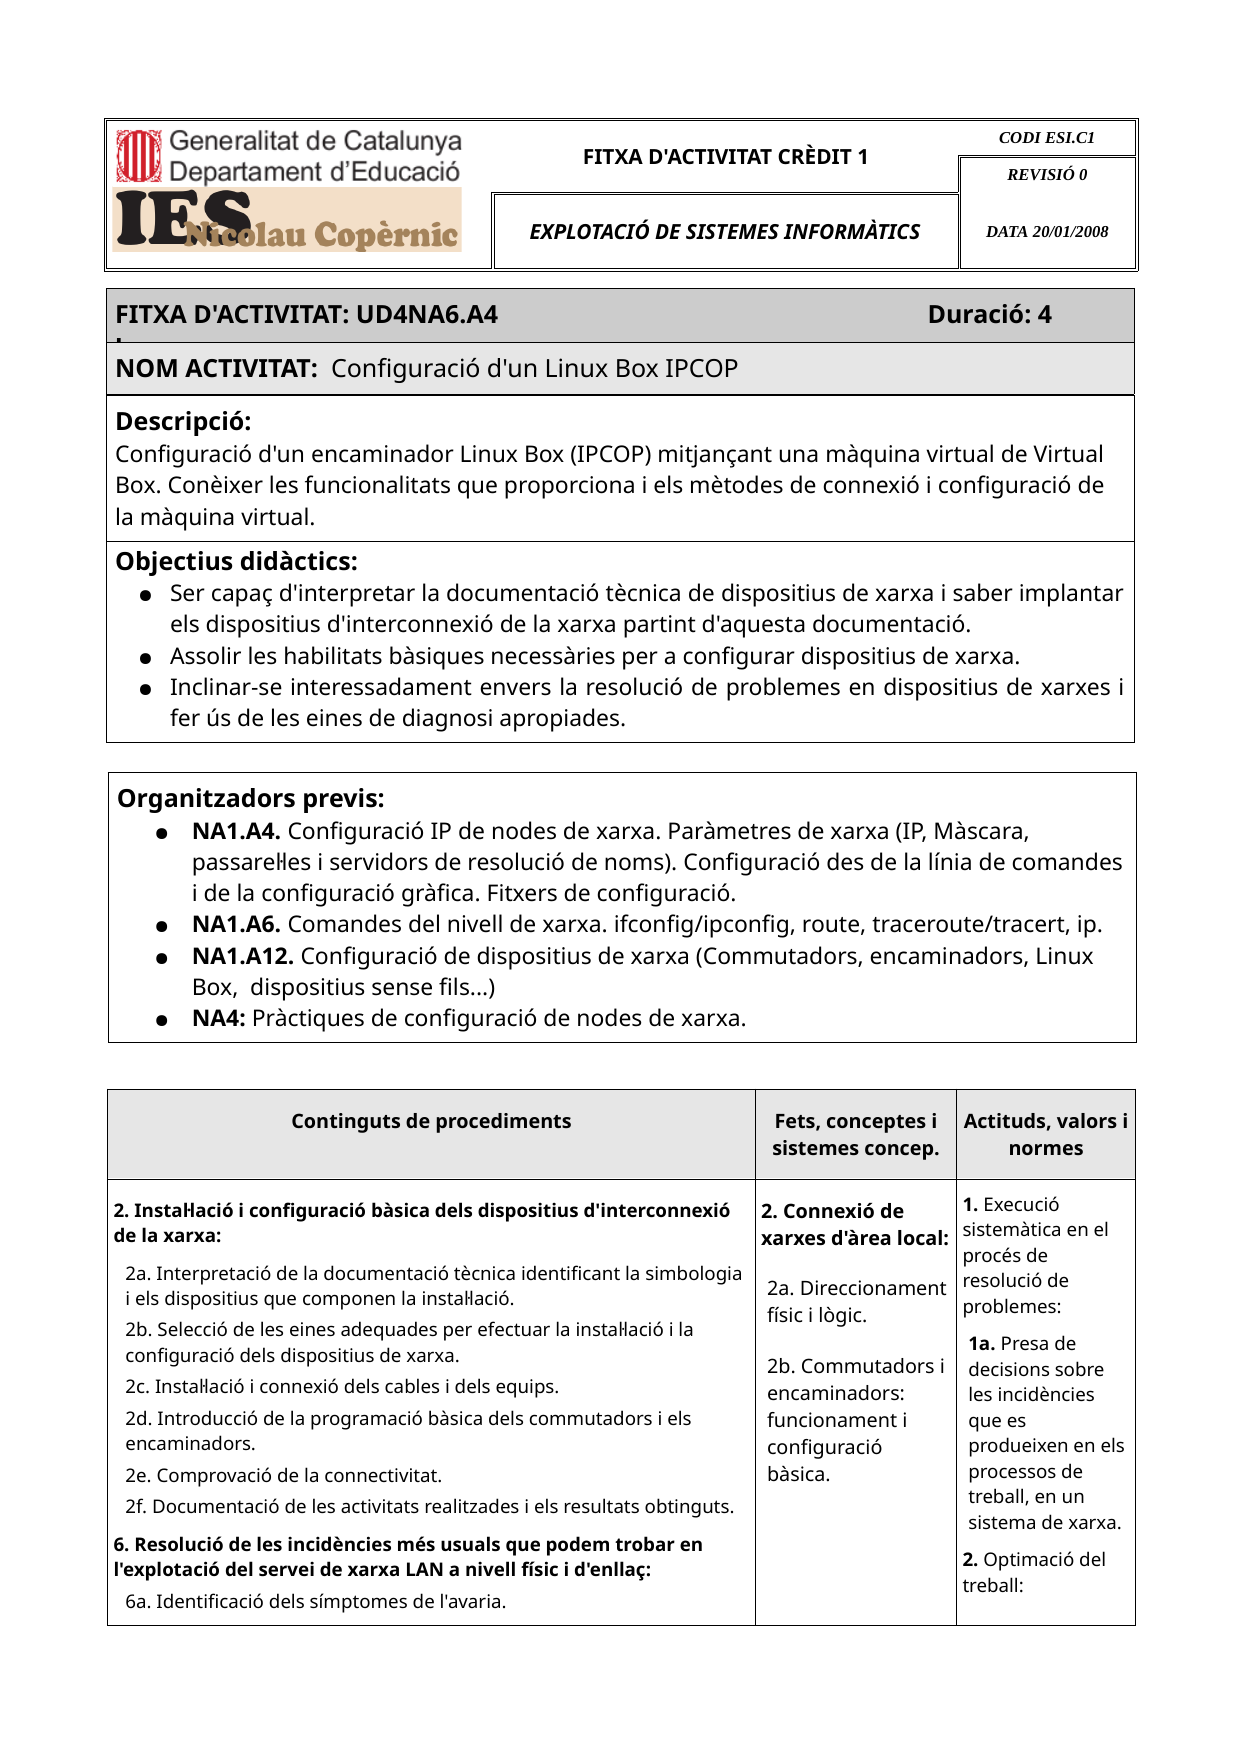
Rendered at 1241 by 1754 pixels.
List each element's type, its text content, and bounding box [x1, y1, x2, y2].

table_header CODI ESI.C1 [959, 121, 1135, 155]
table_cell 2. Instal·lació i configuració bàsica dels dispositius d'interconnexió de la xarxa: 2a. Interpretació de la documentació tècnica identificant la simbologia i els dispositius que componen la instal·lació. 2b. Selecció de les eines adequades per efectuar la instal·lació i la configuració dels dispositius de xarxa. 2c. Instal·lació i connexió dels cables i dels equips. 2d. Introducció de la programació bàsica dels commutadors i els encaminadors. 2e. Comprovació de la connectivitat. 2f. Documentació de les activitats realitzades i els resultats obtinguts. 6. Resolució de les incidències més usuals que podem trobar en l'explotació del servei de xarxa LAN a nivell físic i d'enllaç: 6a. Identificació dels símptomes de l'avaria. [108, 1180, 755, 1625]
table_cell REVISIÓ 0 [961, 158, 1135, 192]
list NA1.A6. Comandes del nivell de xarxa. ifconfig/ipconfig, route, traceroute/tracert, ip. [154, 908, 1127, 940]
table_header Continguts de procediments [108, 1090, 755, 1178]
text Organitzadors previs: [117, 781, 1127, 815]
table_header FITXA D'ACTIVITAT CRÈDIT 1 [493, 121, 959, 192]
table_cell EXPLOTACIÓ DE SISTEMES INFORMÀTICS [495, 195, 958, 268]
table_cell DATA 20/01/2008 [961, 192, 1135, 268]
list NA1.A4. Configuració IP de nodes de xarxa. Paràmetres de xarxa (IP, Màscara, passarel·les i servidors de resolució de noms). Configuració des de la línia de comandes i de la configuració gràfica. Fitxers de configuració. [154, 815, 1127, 908]
table_header Actituds, valors i normes [957, 1090, 1135, 1178]
text Objectius didàctics: [115, 543, 1125, 577]
list NA4: Pràctiques de configuració de nodes de xarxa. [154, 1002, 1127, 1033]
table_header Fets, conceptes i sistemes concep. [756, 1090, 956, 1178]
list Inclinar-se interessadament envers la resolució de problemes en dispositius de xarxes i fer ús de les eines de diagnosi apropiades. [138, 671, 1125, 733]
picture [112, 124, 466, 252]
list Ser capaç d'interpretar la documentació tècnica de dispositius de xarxa i saber implantar els dispositius d'interconnexió de la xarxa partint d'aquesta documentació. [138, 577, 1125, 640]
text FITXA D'ACTIVITAT: UD4NA6.A4 Duració: 4 hores [115, 297, 1125, 342]
table_cell 2. Connexió de xarxes d'àrea local: 2a. Direccionament físic i lògic. 2b. Commutadors i encaminadors: funcionament i configuració bàsica. [756, 1180, 956, 1625]
text Descripció: [115, 404, 1125, 438]
table_cell 1. Execució sistemàtica en el procés de resolució de problemes: 1a. Presa de decisions sobre les incidències que es produeixen en els processos de treball, en un sistema de xarxa. 2. Optimació del treball: [957, 1180, 1135, 1625]
text Configuració d'un encaminador Linux Box (IPCOP) mitjançant una màquina virtual de Virtual Box. Conèixer les funcionalitats que proporciona i els mètodes de connexió i configuració de la màquina virtual. [115, 438, 1125, 532]
list Assolir les habilitats bàsiques necessàries per a configurar dispositius de xarxa. [138, 640, 1125, 671]
text NOM ACTIVITAT: Configuració d'un Linux Box IPCOP [115, 351, 1125, 385]
table_header [107, 121, 492, 268]
list NA1.A12. Configuració de dispositius de xarxa (Commutadors, encaminadors, Linux Box, dispositius sense fils...) [154, 940, 1127, 1002]
